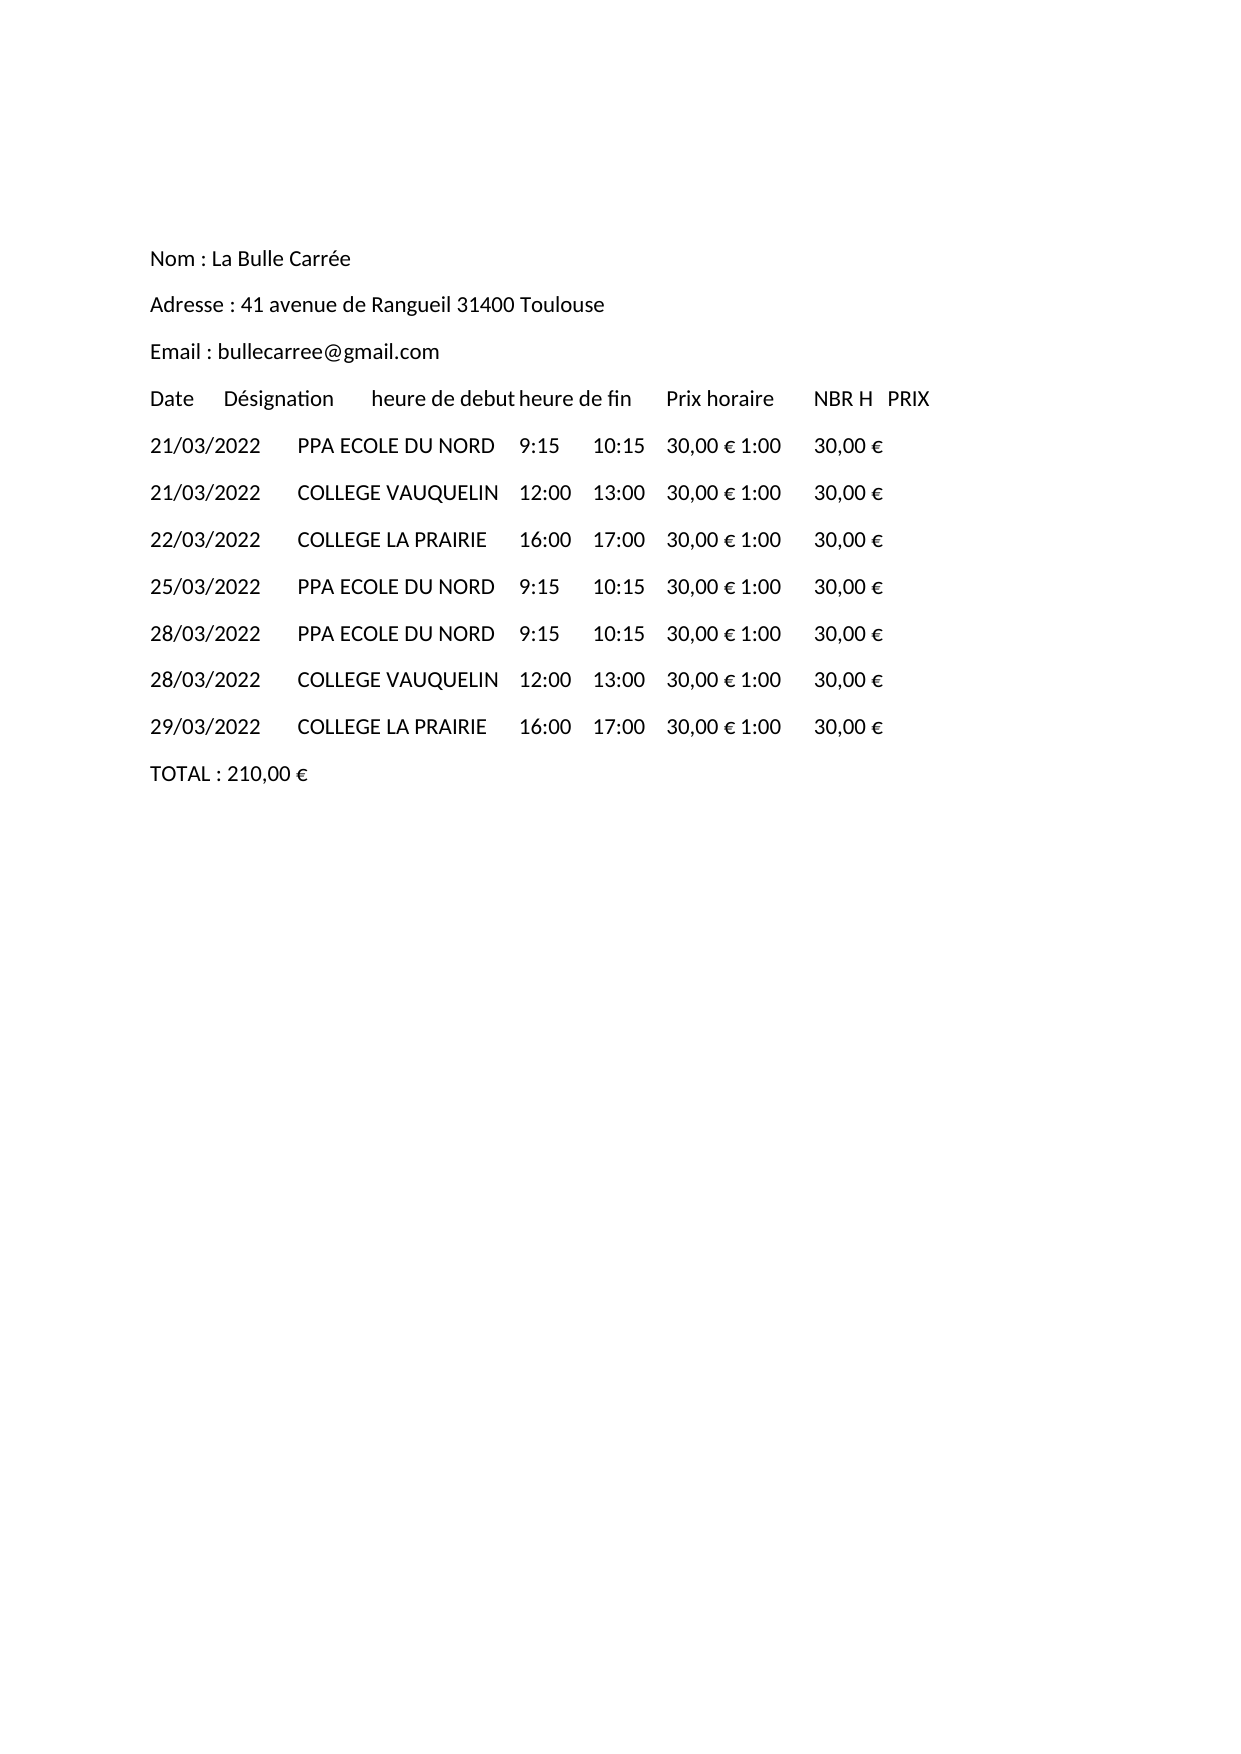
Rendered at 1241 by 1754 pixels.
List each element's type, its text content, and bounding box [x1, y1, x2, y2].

text 21/03/2022 COLLEGE VAUQUELIN 12:00 13:00 30,00 € 1:00 30,00 € [150, 478, 1090, 506]
text 28/03/2022 COLLEGE VAUQUELIN 12:00 13:00 30,00 € 1:00 30,00 € [150, 666, 1090, 694]
text 25/03/2022 PPA ECOLE DU NORD 9:15 10:15 30,00 € 1:00 30,00 € [150, 572, 1090, 600]
text Nom : La Bulle Carrée [150, 244, 1090, 272]
text 21/03/2022 PPA ECOLE DU NORD 9:15 10:15 30,00 € 1:00 30,00 € [150, 431, 1090, 459]
text 28/03/2022 PPA ECOLE DU NORD 9:15 10:15 30,00 € 1:00 30,00 € [150, 619, 1090, 647]
text Email : bullecarree@gmail.com [150, 337, 1090, 366]
text Adresse : 41 avenue de Rangueil 31400 Toulouse [150, 291, 1090, 319]
text 22/03/2022 COLLEGE LA PRAIRIE 16:00 17:00 30,00 € 1:00 30,00 € [150, 525, 1090, 553]
text 29/03/2022 COLLEGE LA PRAIRIE 16:00 17:00 30,00 € 1:00 30,00 € [150, 712, 1090, 741]
text TOTAL : 210,00 € [150, 759, 1090, 787]
text Date Désignation heure de debut heure de fin Prix horaire NBR H PRIX [150, 384, 1090, 412]
